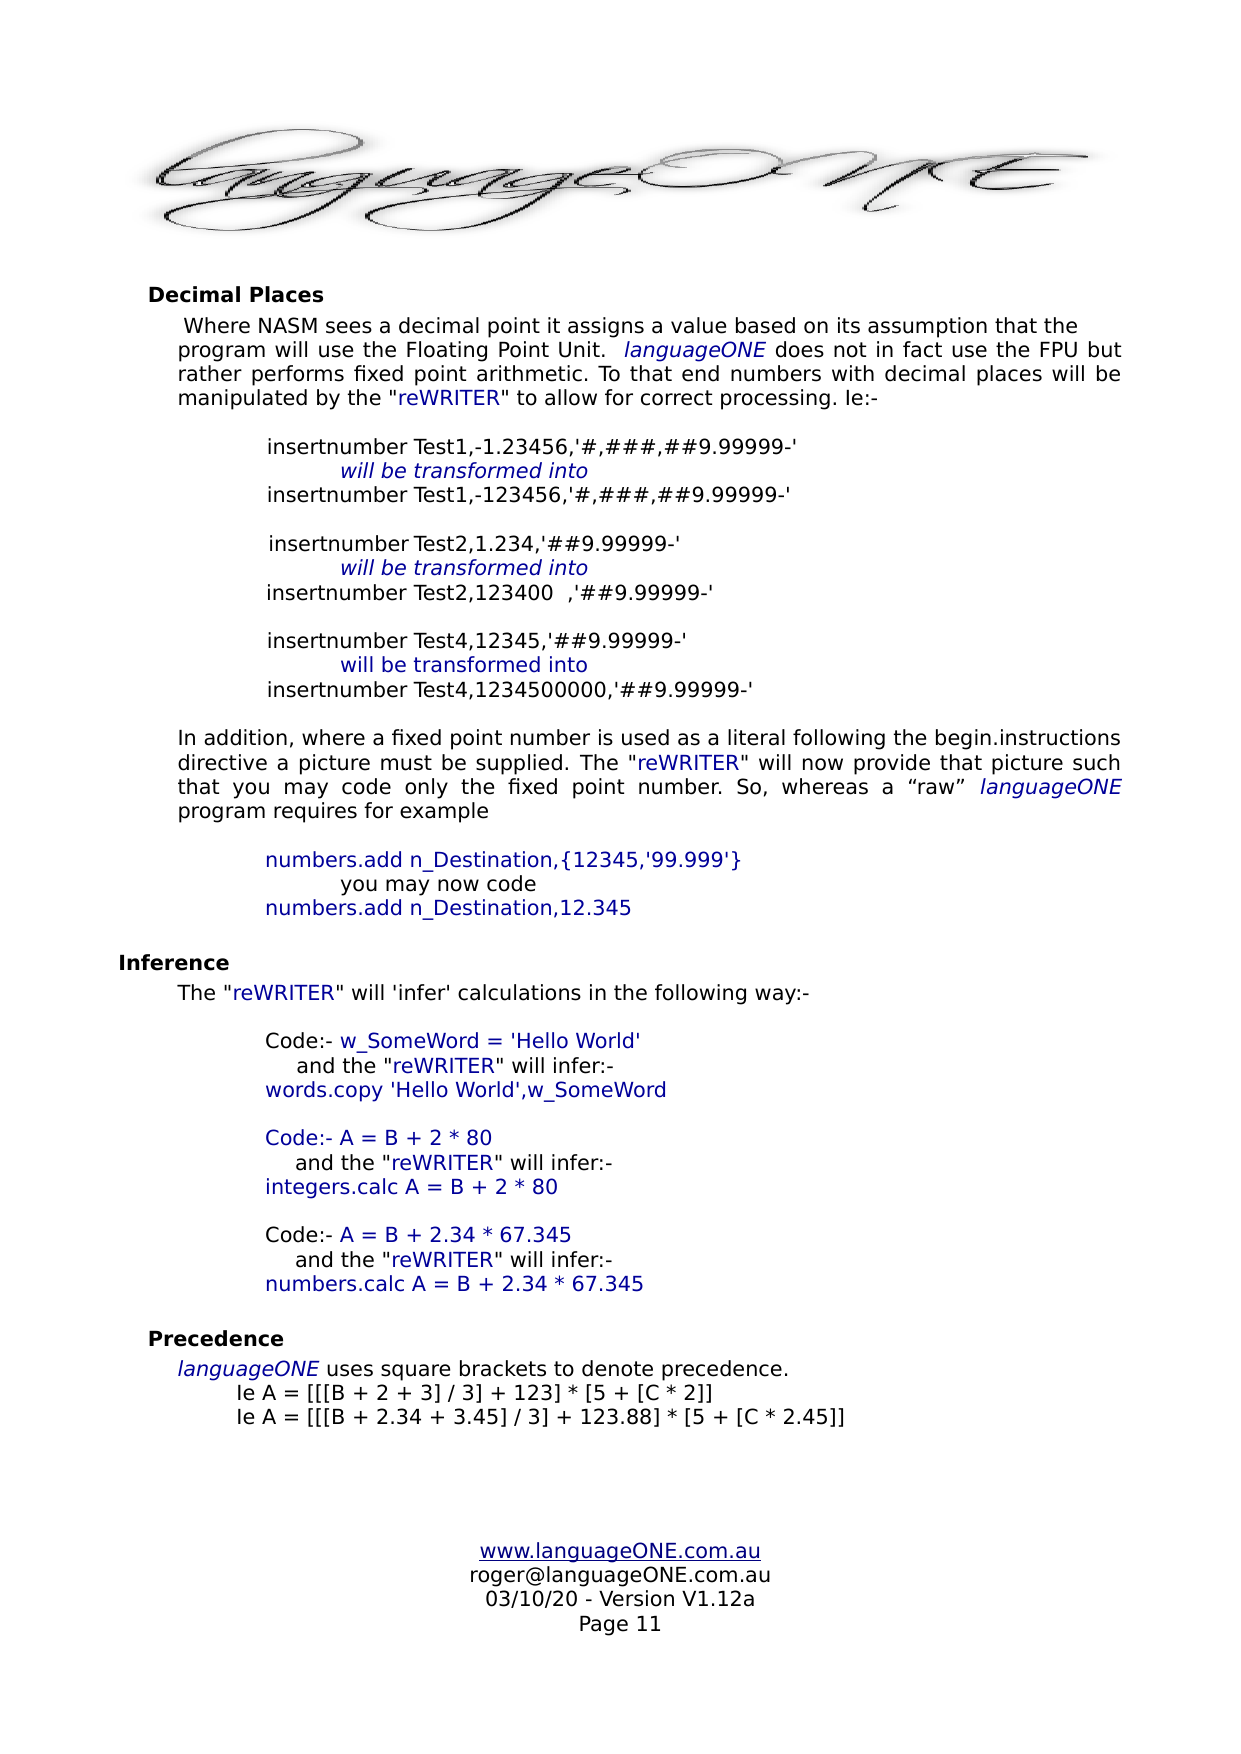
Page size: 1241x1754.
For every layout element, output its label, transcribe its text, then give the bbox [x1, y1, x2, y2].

text insertnumber Test4,1234500000,'##9.99999-' [118, 678, 1122, 702]
text integers.calc A = B + 2 * 80 [118, 1175, 1122, 1199]
text Ie A = [[[B + 2 + 3] / 3] + 123] * [5 + [C * 2]] [236, 1381, 1122, 1405]
text numbers.add n_Destination,12.345 [118, 896, 1122, 920]
subtitle Inference [118, 951, 1122, 975]
text will be transformed into [118, 556, 1122, 581]
text will be transformed into [118, 653, 1122, 678]
text program will use the Floating Point Unit. languageONE does not in fact use the FPU but rather performs fixed point arithmetic. To that end numbers with decimal places will be manipulated by the "reWRITER" to allow for correct processing. Ie:- [177, 338, 1122, 411]
text numbers.add n_Destination,{12345,'99.999'} [118, 848, 1122, 872]
text and the "reWRITER" will infer:- [118, 1054, 1122, 1078]
picture [125, 120, 1118, 239]
text Code:- A = B + 2 * 80 [118, 1126, 1122, 1151]
text Code:- w_SomeWord = 'Hello World' [118, 1029, 1122, 1054]
text Ie A = [[[B + 2.34 + 3.45] / 3] + 123.88] * [5 + [C * 2.45]] [236, 1405, 1122, 1429]
text insertnumber Test4,12345,'##9.99999-' [118, 629, 1122, 653]
text will be transformed into [118, 459, 1122, 483]
subtitle Precedence [148, 1327, 1122, 1351]
text you may now code [118, 872, 1122, 896]
text insertnumber Test2,123400 ,'##9.99999-' [266, 581, 1122, 605]
text Where NASM sees a decimal point it assigns a value based on its assumption that the [183, 314, 1122, 338]
text words.copy 'Hello World',w_SomeWord [118, 1078, 1122, 1102]
text insertnumber Test1,-1.23456,'#,###,##9.99999-' [118, 435, 1122, 459]
text and the "reWRITER" will infer:- [118, 1248, 1122, 1272]
text insertnumber Test2,1.234,'##9.99999-' [118, 532, 1122, 556]
text Code:- A = B + 2.34 * 67.345 [118, 1223, 1122, 1248]
subtitle Decimal Places [148, 283, 1122, 308]
text The "reWRITER" will 'infer' calculations in the following way:- [177, 981, 1122, 1005]
text insertnumber Test1,-123456,'#,###,##9.99999-' [118, 483, 1122, 508]
text and the "reWRITER" will infer:- [118, 1151, 1122, 1175]
text In addition, where a fixed point number is used as a literal following the begin.instructions directive a picture must be supplied. The "reWRITER" will now provide that picture such that you may code only the fixed point number. So, whereas a “raw” languageONE program requires for example [177, 726, 1122, 823]
text numbers.calc A = B + 2.34 * 67.345 [118, 1272, 1122, 1296]
text languageONE uses square brackets to denote precedence. [177, 1357, 1122, 1381]
